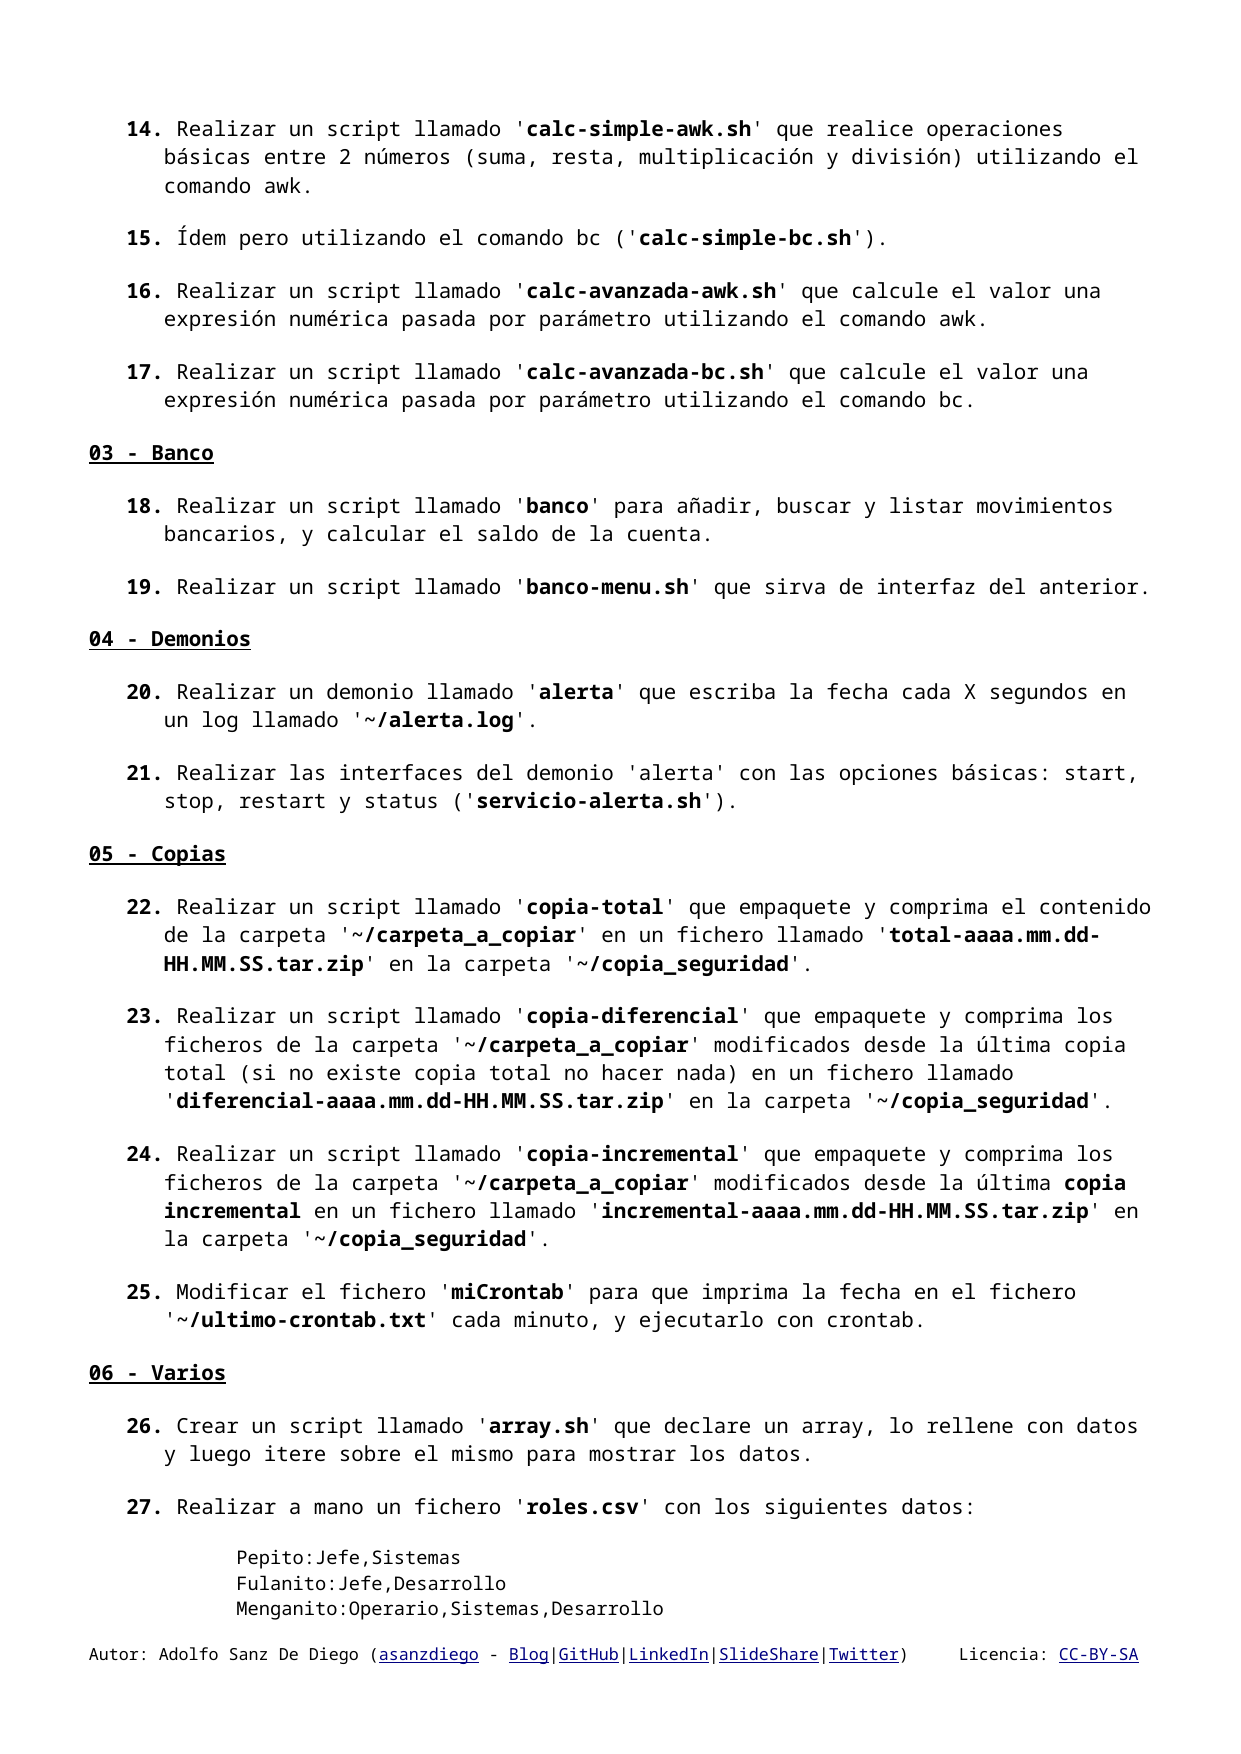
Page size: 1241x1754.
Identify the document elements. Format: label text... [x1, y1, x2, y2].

list Ídem pero utilizando el comando bc ('calc-simple-bc.sh'). [126, 223, 1152, 252]
text 04 - Demonios [88, 624, 1152, 653]
list Realizar un demonio llamado 'alerta' que escriba la fecha cada X segundos en un log llamado '~/alerta.log'. [126, 677, 1152, 734]
text Menganito:Operario,Sistemas,Desarrollo [236, 1595, 1152, 1621]
list Crear un script llamado 'array.sh' que declare un array, lo rellene con datos y luego itere sobre el mismo para mostrar los datos. [126, 1411, 1152, 1468]
list Realizar a mano un fichero 'roles.csv' con los siguientes datos: [126, 1492, 1152, 1520]
list Realizar un script llamado 'copia-incremental' que empaquete y comprima los ficheros de la carpeta '~/carpeta_a_copiar' modificados desde la última copia incremental en un fichero llamado 'incremental-aaaa.mm.dd-HH.MM.SS.tar.zip' en la carpeta '~/copia_seguridad'. [126, 1139, 1152, 1253]
list Realizar un script llamado 'calc-avanzada-bc.sh' que calcule el valor una expresión numérica pasada por parámetro utilizando el comando bc. [126, 357, 1152, 414]
list Realizar un script llamado 'calc-avanzada-awk.sh' que calcule el valor una expresión numérica pasada por parámetro utilizando el comando awk. [126, 276, 1152, 333]
list Realizar un script llamado 'copia-total' que empaquete y comprima el contenido de la carpeta '~/carpeta_a_copiar' en un fichero llamado 'total-aaaa.mm.dd-HH.MM.SS.tar.zip' en la carpeta '~/copia_seguridad'. [126, 892, 1152, 977]
text 06 - Varios [88, 1358, 1152, 1387]
list Realizar un script llamado 'banco-menu.sh' que sirva de interfaz del anterior. [126, 572, 1152, 600]
text 03 - Banco [88, 438, 1152, 467]
text 05 - Copias [88, 839, 1152, 868]
list Realizar un script llamado 'calc-simple-awk.sh' que realice operaciones básicas entre 2 números (suma, resta, multiplicación y división) utilizando el comando awk. [126, 114, 1152, 199]
list Realizar un script llamado 'banco' para añadir, buscar y listar movimientos bancarios, y calcular el saldo de la cuenta. [126, 491, 1152, 548]
list Realizar las interfaces del demonio 'alerta' con las opciones básicas: start, stop, restart y status ('servicio-alerta.sh'). [126, 758, 1152, 815]
text Pepito:Jefe,Sistemas [236, 1544, 1152, 1570]
list Realizar un script llamado 'copia-diferencial' que empaquete y comprima los ficheros de la carpeta '~/carpeta_a_copiar' modificados desde la última copia total (si no existe copia total no hacer nada) en un fichero llamado 'diferencial-aaaa.mm.dd-HH.MM.SS.tar.zip' en la carpeta '~/copia_seguridad'. [126, 1001, 1152, 1115]
list Modificar el fichero 'miCrontab' para que imprima la fecha en el fichero '~/ultimo-crontab.txt' cada minuto, y ejecutarlo con crontab. [126, 1277, 1152, 1334]
text Fulanito:Jefe,Desarrollo [236, 1570, 1152, 1595]
